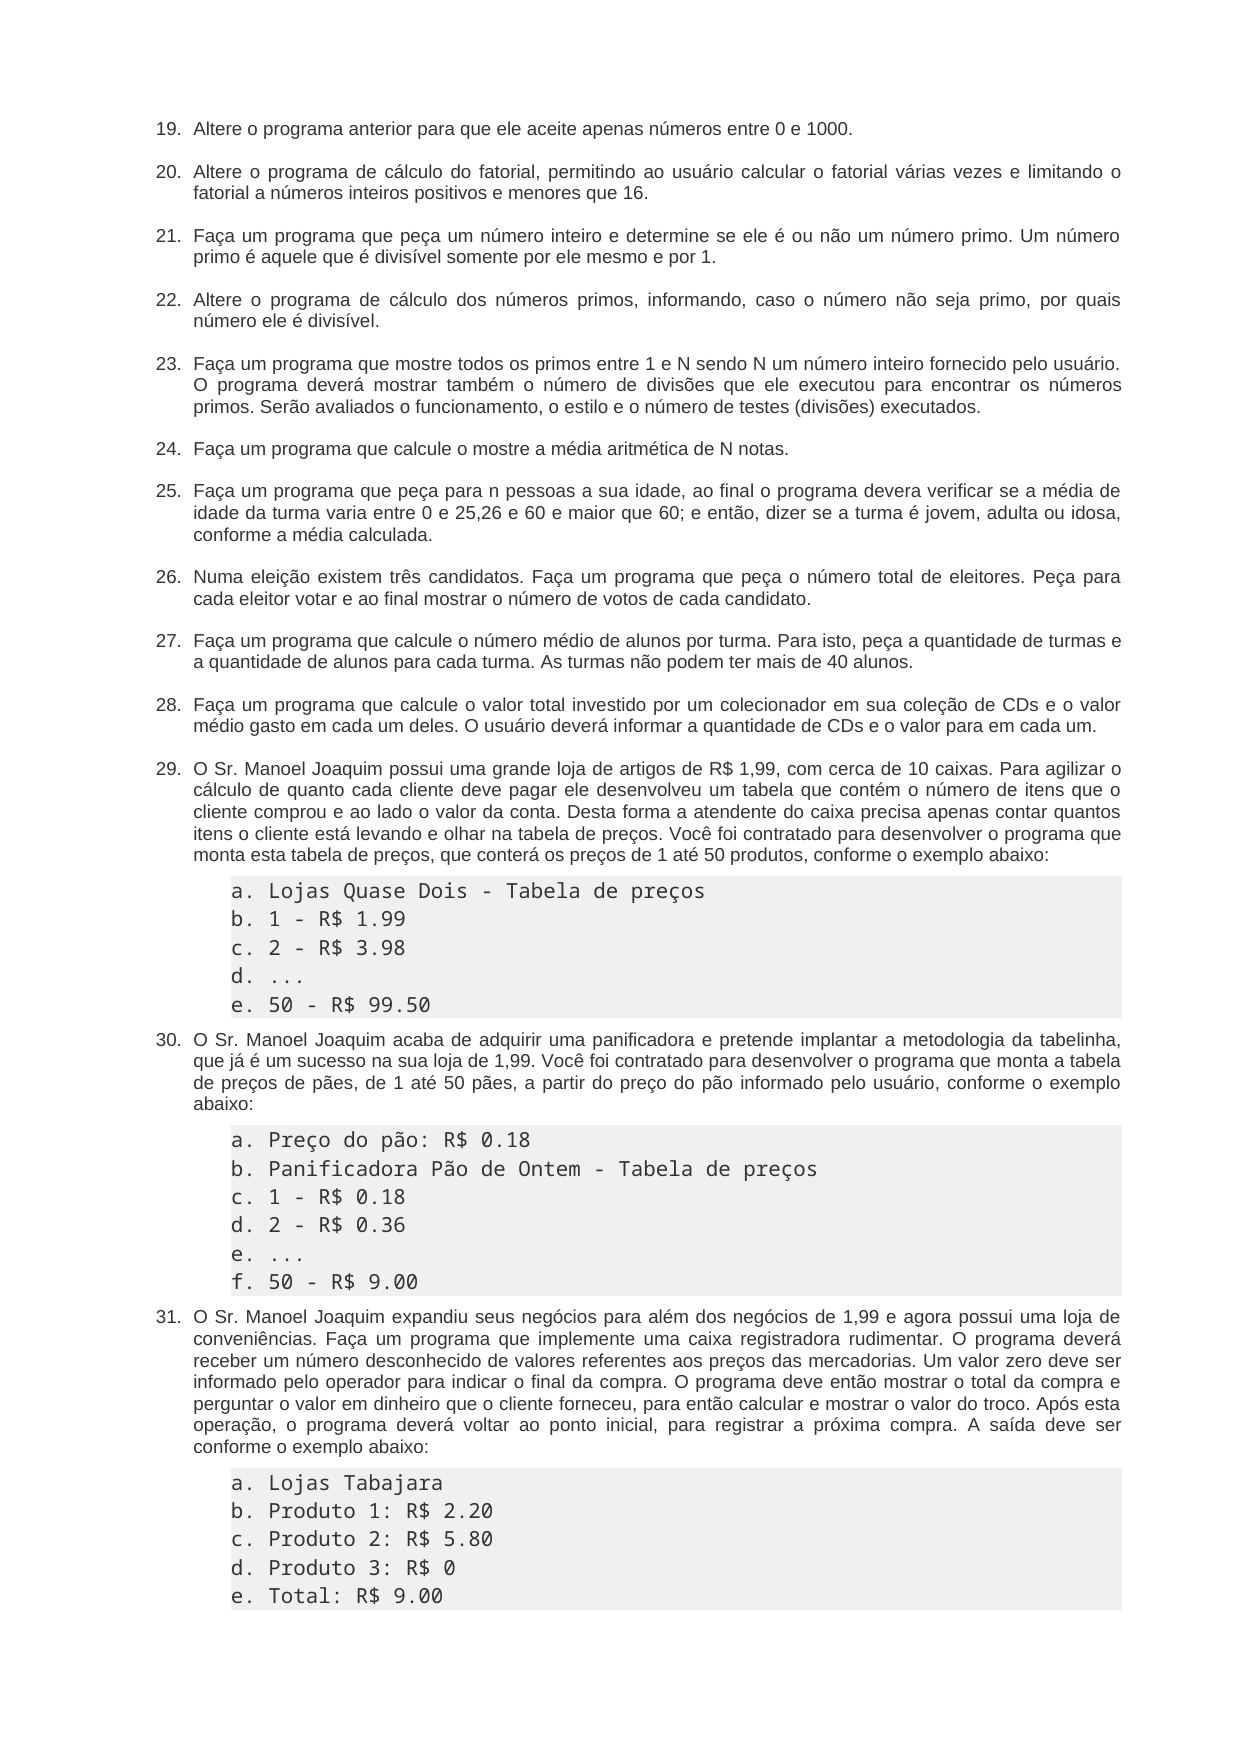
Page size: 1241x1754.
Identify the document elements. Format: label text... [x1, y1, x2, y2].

list Numa eleição existem três candidatos. Faça um programa que peça o número total de eleitores. Peça para cada eleitor votar e ao final mostrar o número de votos de cada candidato. [156, 566, 1122, 609]
list Total: R$ 9.00 [231, 1581, 1122, 1610]
list O Sr. Manoel Joaquim possui uma grande loja de artigos de R$ 1,99, com cerca de 10 caixas. Para agilizar o cálculo de quanto cada cliente deve pagar ele desenvolveu um tabela que contém o número de itens que o cliente comprou e ao lado o valor da conta. Desta forma a atendente do caixa precisa apenas contar quantos itens o cliente está levando e olhar na tabela de preços. Você foi contratado para desenvolver o programa que monta esta tabela de preços, que conterá os preços de 1 até 50 produtos, conforme o exemplo abaixo: [156, 758, 1122, 866]
list Faça um programa que mostre todos os primos entre 1 e N sendo N um número inteiro fornecido pelo usuário. O programa deverá mostrar também o número de divisões que ele executou para encontrar os números primos. Serão avaliados o funcionamento, o estilo e o número de testes (divisões) executados. [156, 352, 1122, 417]
list Faça um programa que calcule o mostre a média aritmética de N notas. [156, 438, 1122, 459]
list Faça um programa que peça um número inteiro e determine se ele é ou não um número primo. Um número primo é aquele que é divisível somente por ele mesmo e por 1. [156, 224, 1122, 268]
list Altere o programa de cálculo do fatorial, permitindo ao usuário calcular o fatorial várias vezes e limitando o fatorial a números inteiros positivos e menores que 16. [156, 161, 1122, 204]
list Faça um programa que calcule o número médio de alunos por turma. Para isto, peça a quantidade de turmas e a quantidade de alunos para cada turma. As turmas não podem ter mais de 40 alunos. [156, 630, 1122, 673]
list ... [231, 961, 1122, 990]
list 2 - R$ 0.36 [231, 1211, 1122, 1239]
list Lojas Quase Dois - Tabela de preços [231, 876, 1122, 904]
list O Sr. Manoel Joaquim acaba de adquirir uma panificadora e pretende implantar a metodologia da tabelinha, que já é um sucesso na sua loja de 1,99. Você foi contratado para desenvolver o programa que monta a tabela de preços de pães, de 1 até 50 pães, a partir do preço do pão informado pelo usuário, conforme o exemplo abaixo: [156, 1028, 1122, 1115]
list Preço do pão: R$ 0.18 [231, 1125, 1122, 1154]
list 50 - R$ 99.50 [231, 990, 1122, 1018]
list Produto 2: R$ 5.80 [231, 1524, 1122, 1553]
list Faça um programa que calcule o valor total investido por um colecionador em sua coleção de CDs e o valor médio gasto em cada um deles. O usuário deverá informar a quantidade de CDs e o valor para em cada um. [156, 694, 1122, 737]
list Produto 1: R$ 2.20 [231, 1496, 1122, 1524]
list ... [231, 1239, 1122, 1267]
list 1 - R$ 0.18 [231, 1182, 1122, 1211]
list Faça um programa que peça para n pessoas a sua idade, ao final o programa devera verificar se a média de idade da turma varia entre 0 e 25,26 e 60 e maior que 60; e então, dizer se a turma é jovem, adulta ou idosa, conforme a média calculada. [156, 480, 1122, 545]
list 50 - R$ 9.00 [231, 1267, 1122, 1296]
list Altere o programa de cálculo dos números primos, informando, caso o número não seja primo, por quais número ele é divisível. [156, 288, 1122, 332]
list 1 - R$ 1.99 [231, 904, 1122, 933]
list Panificadora Pão de Ontem - Tabela de preços [231, 1154, 1122, 1182]
list Produto 3: R$ 0 [231, 1553, 1122, 1581]
list Altere o programa anterior para que ele aceite apenas números entre 0 e 1000. [156, 118, 1122, 140]
list Lojas Tabajara [231, 1468, 1122, 1496]
list O Sr. Manoel Joaquim expandiu seus negócios para além dos negócios de 1,99 e agora possui uma loja de conveniências. Faça um programa que implemente uma caixa registradora rudimentar. O programa deverá receber um número desconhecido de valores referentes aos preços das mercadorias. Um valor zero deve ser informado pelo operador para indicar o final da compra. O programa deve então mostrar o total da compra e perguntar o valor em dinheiro que o cliente forneceu, para então calcular e mostrar o valor do troco. Após esta operação, o programa deverá voltar ao ponto inicial, para registrar a próxima compra. A saída deve ser conforme o exemplo abaixo: [156, 1306, 1122, 1457]
list 2 - R$ 3.98 [231, 933, 1122, 961]
